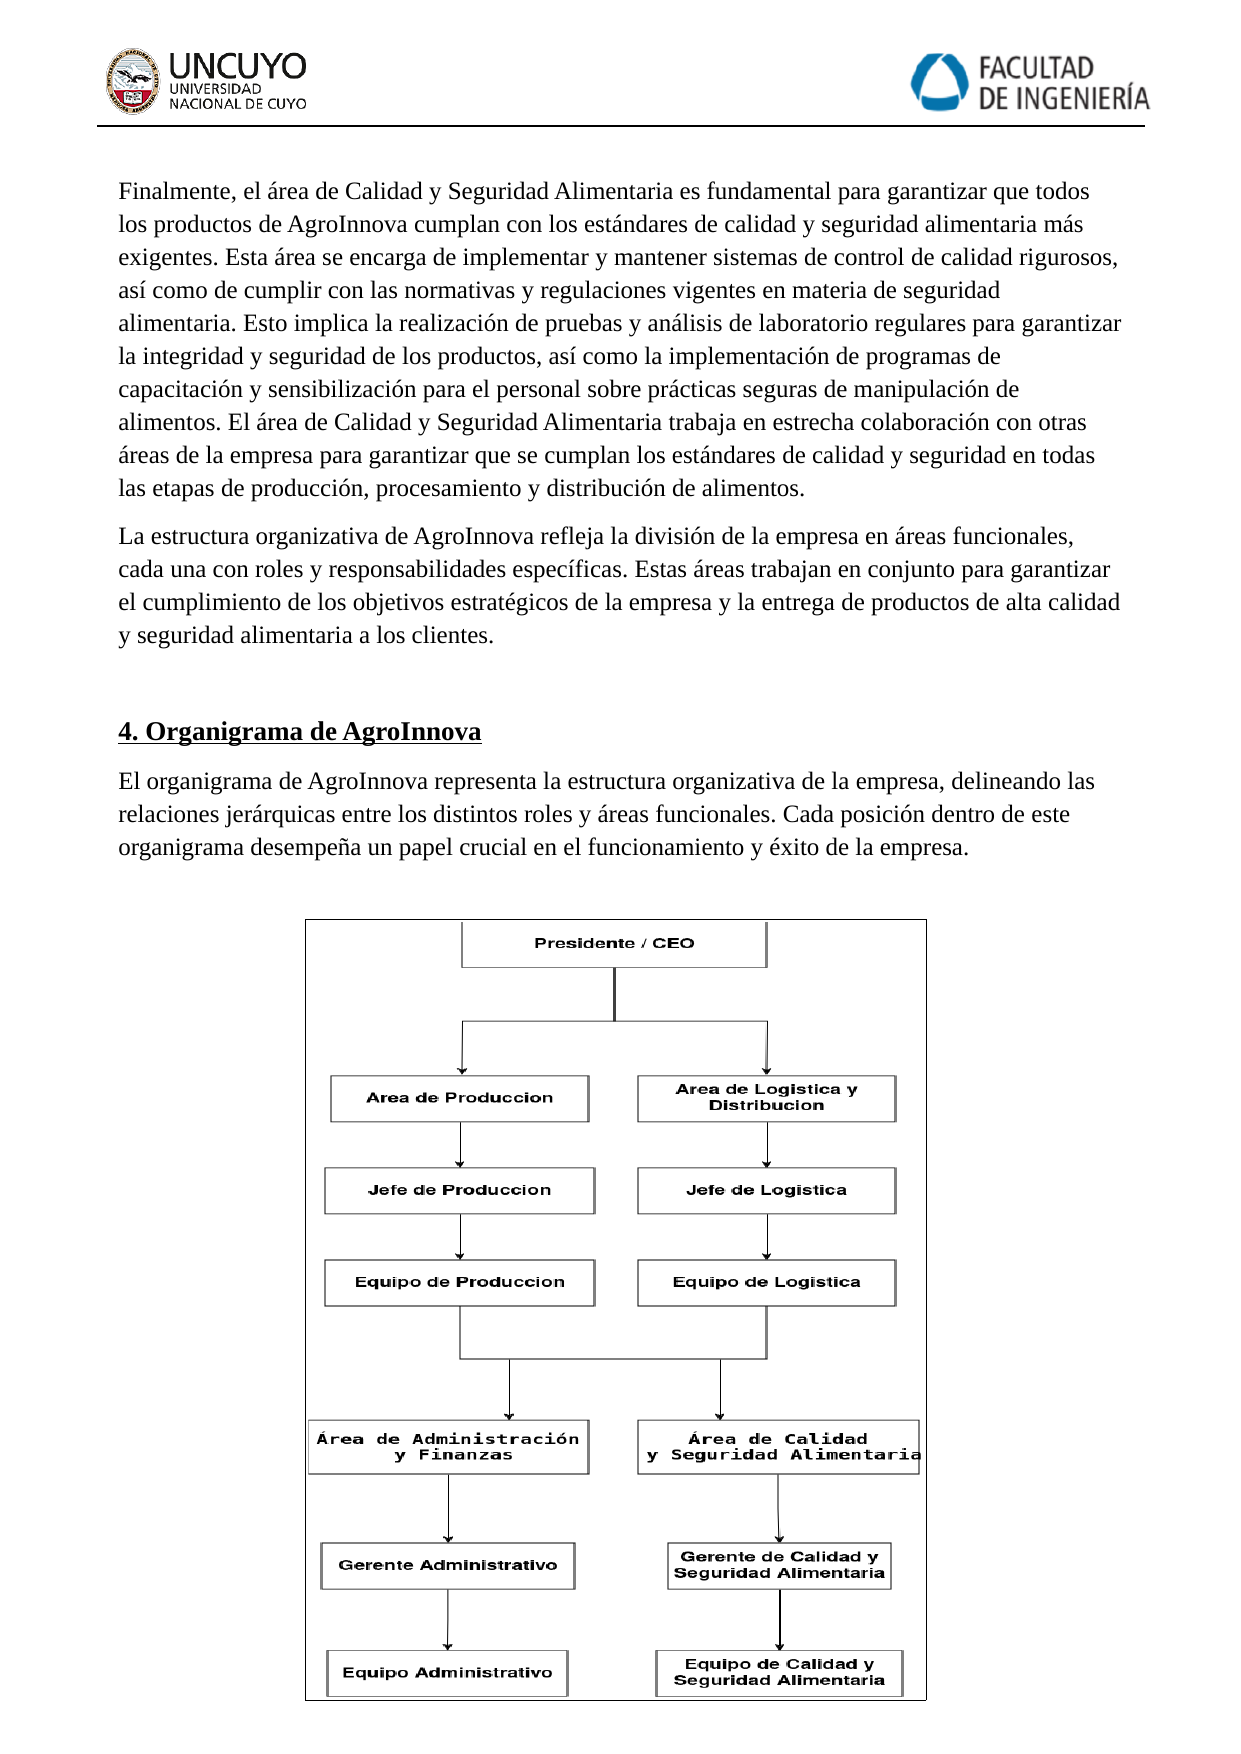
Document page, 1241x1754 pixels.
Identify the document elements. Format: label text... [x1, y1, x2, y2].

text 4. Organigrama de AgroInnova [118, 715, 1122, 747]
picture [909, 43, 1157, 120]
text La estructura organizativa de AgroInnova refleja la división de la empresa en áreas funcionales, cada una con roles y responsabilidades específicas. Estas áreas trabajan en conjunto para garantizar el cumplimiento de los objetivos estratégicos de la empresa y la entrega de productos de alta calidad y seguridad alimentaria a los clientes. [118, 521, 1122, 649]
text Finalmente, el área de Calidad y Seguridad Alimentaria es fundamental para garantizar que todos los productos de AgroInnova cumplan con los estándares de calidad y seguridad alimentaria más exigentes. Esta área se encarga de implementar y mantener sistemas de control de calidad rigurosos, así como de cumplir con las normativas y regulaciones vigentes en materia de seguridad alimentaria. Esto implica la realización de pruebas y análisis de laboratorio regulares para garantizar la integridad y seguridad de los productos, así como la implementación de programas de capacitación y sensibilización para el personal sobre prácticas seguras de manipulación de alimentos. El área de Calidad y Seguridad Alimentaria trabaja en estrecha colaboración con otras áreas de la empresa para garantizar que se cumplan los estándares de calidad y seguridad en todas las etapas de producción, procesamiento y distribución de alimentos. [118, 176, 1122, 502]
picture [101, 43, 317, 118]
picture [308, 922, 924, 1697]
text El organigrama de AgroInnova representa la estructura organizativa de la empresa, delineando las relaciones jerárquicas entre los distintos roles y áreas funcionales. Cada posición dentro de este organigrama desempeña un papel crucial en el funcionamiento y éxito de la empresa. [118, 766, 1122, 861]
